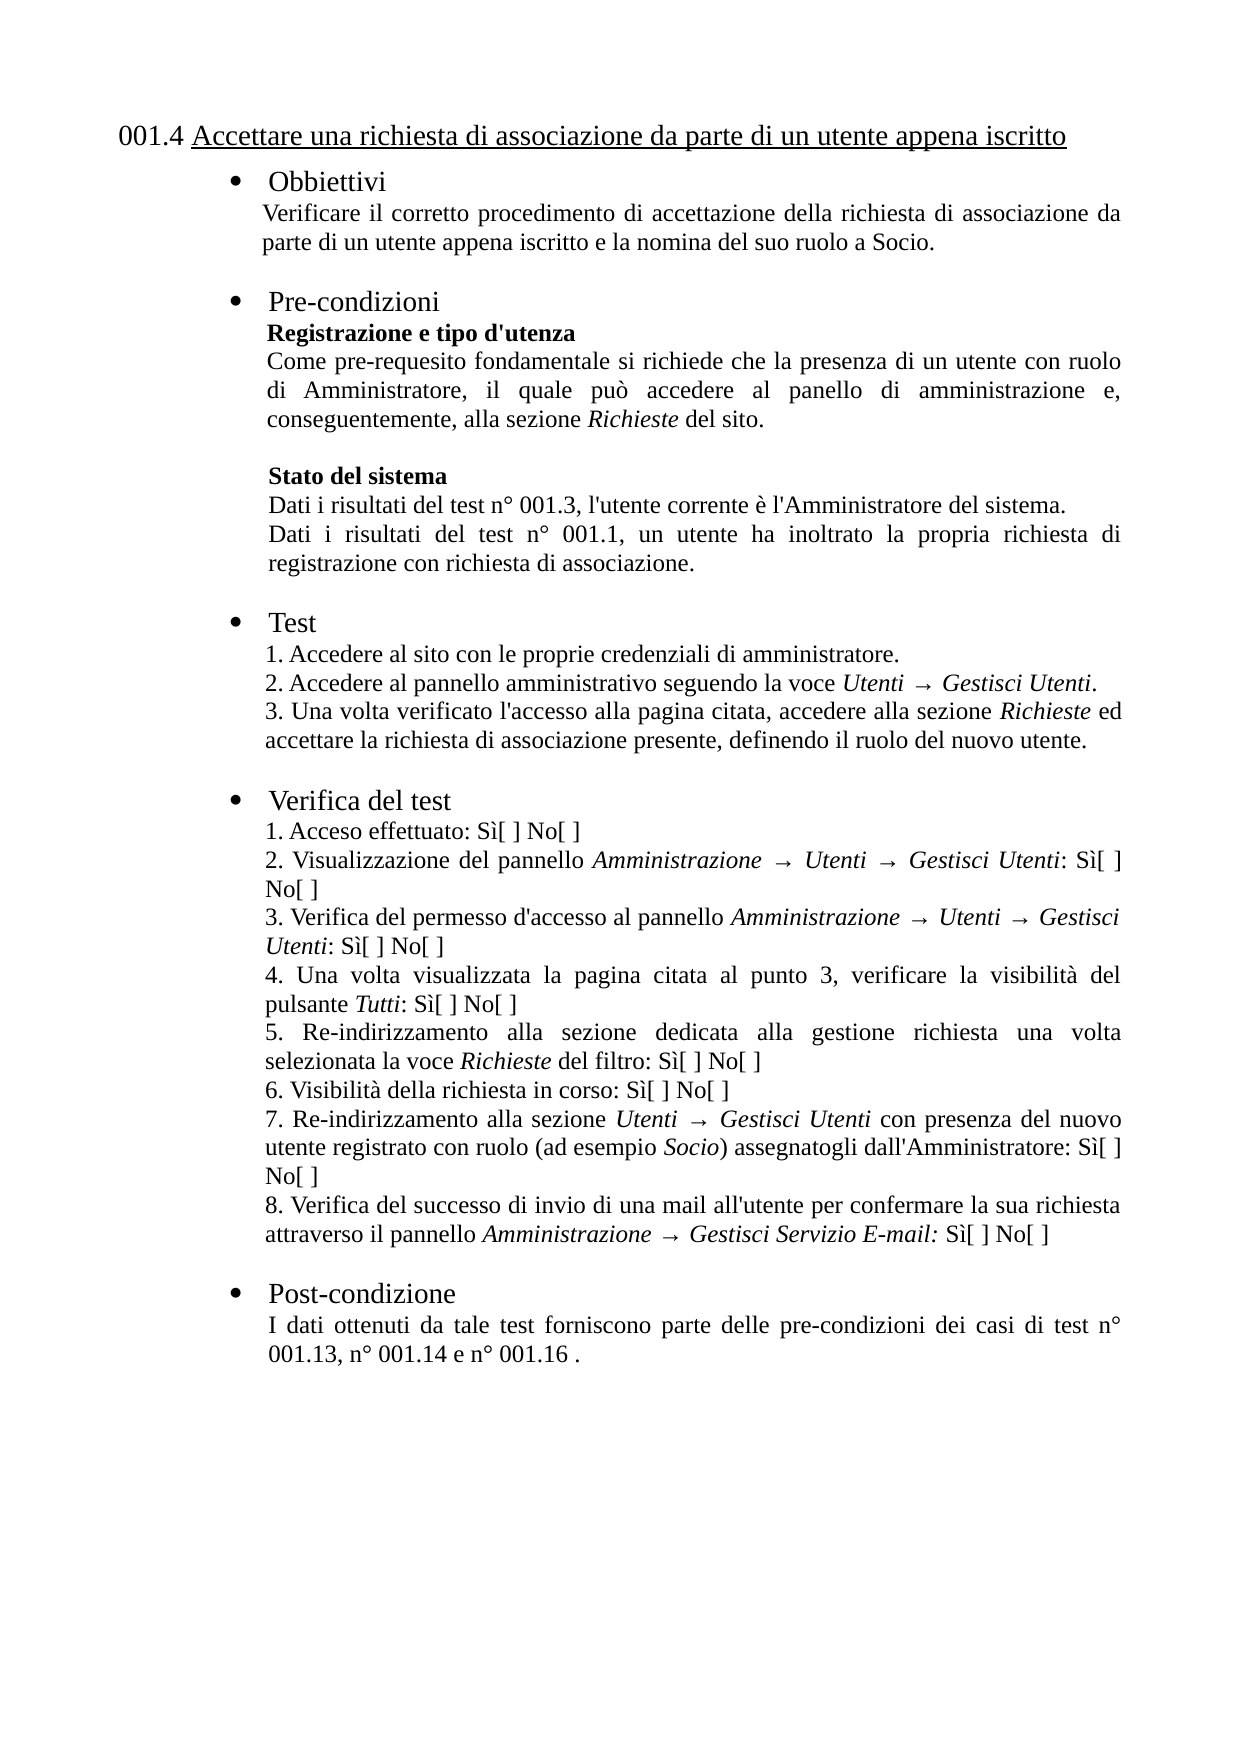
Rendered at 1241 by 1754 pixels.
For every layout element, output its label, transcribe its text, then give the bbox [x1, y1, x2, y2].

list 2. Accedere al pannello amministrativo seguendo la voce Utenti → Gestisci Utenti. [265, 668, 1122, 696]
subtitle 001.4 Accettare una richiesta di associazione da parte di un utente appena iscritto [118, 118, 1122, 152]
text 5. Re-indirizzamento alla sezione dedicata alla gestione richiesta una volta selezionata la voce Richieste del filtro: Sì[ ] No[ ] [265, 1017, 1122, 1075]
text Stato del sistema [268, 461, 1122, 490]
text 8. Verifica del successo di invio di una mail all'utente per confermare la sua richiesta attraverso il pannello Amministrazione → Gestisci Servizio E-mail: Sì[ ] No[ ] [265, 1190, 1122, 1247]
text 1. Acceso effettuato: Sì[ ] No[ ] [265, 816, 1122, 845]
text 2. Visualizzazione del pannello Amministrazione → Utenti → Gestisci Utenti: Sì[ ] No[ ] [265, 845, 1122, 902]
list Test [231, 605, 1122, 639]
text 6. Visibilità della richiesta in corso: Sì[ ] No[ ] [265, 1075, 1122, 1104]
text 3. Verifica del permesso d'accesso al pannello Amministrazione → Utenti → Gestisci Utenti: Sì[ ] No[ ] [265, 902, 1122, 960]
text 1. Accedere al sito con le proprie credenziali di amministratore. [265, 639, 1122, 668]
list Pre-condizioni [231, 284, 1122, 318]
list Verifica del test [231, 783, 1122, 816]
text Registrazione e tipo d'utenza [267, 318, 1122, 346]
text Verificare il corretto procedimento di accettazione della richiesta di associazione da parte di un utente appena iscritto e la nomina del suo ruolo a Socio. [262, 198, 1122, 255]
text Dati i risultati del test n° 001.1, un utente ha inoltrato la propria richiesta di registrazione con richiesta di associazione. [268, 519, 1122, 576]
text Come pre-requesito fondamentale si richiede che la presenza di un utente con ruolo di Amministratore, il quale può accedere al panello di amministrazione e, conseguentemente, alla sezione Richieste del sito. [267, 346, 1122, 433]
list Obbiettivi [231, 164, 1122, 198]
list Post-condizione [231, 1276, 1122, 1310]
list 3. Una volta verificato l'accesso alla pagina citata, accedere alla sezione Richieste ed accettare la richiesta di associazione presente, definendo il ruolo del nuovo utente. [265, 696, 1122, 754]
text Dati i risultati del test n° 001.3, l'utente corrente è l'Amministratore del sistema. [268, 490, 1122, 519]
text I dati ottenuti da tale test forniscono parte delle pre-condizioni dei casi di test n° 001.13, n° 001.14 e n° 001.16 . [268, 1310, 1122, 1367]
text 7. Re-indirizzamento alla sezione Utenti → Gestisci Utenti con presenza del nuovo utente registrato con ruolo (ad esempio Socio) assegnatogli dall'Amministratore: Sì[ ] No[ ] [265, 1104, 1122, 1190]
text 4. Una volta visualizzata la pagina citata al punto 3, verificare la visibilità del pulsante Tutti: Sì[ ] No[ ] [265, 960, 1122, 1017]
